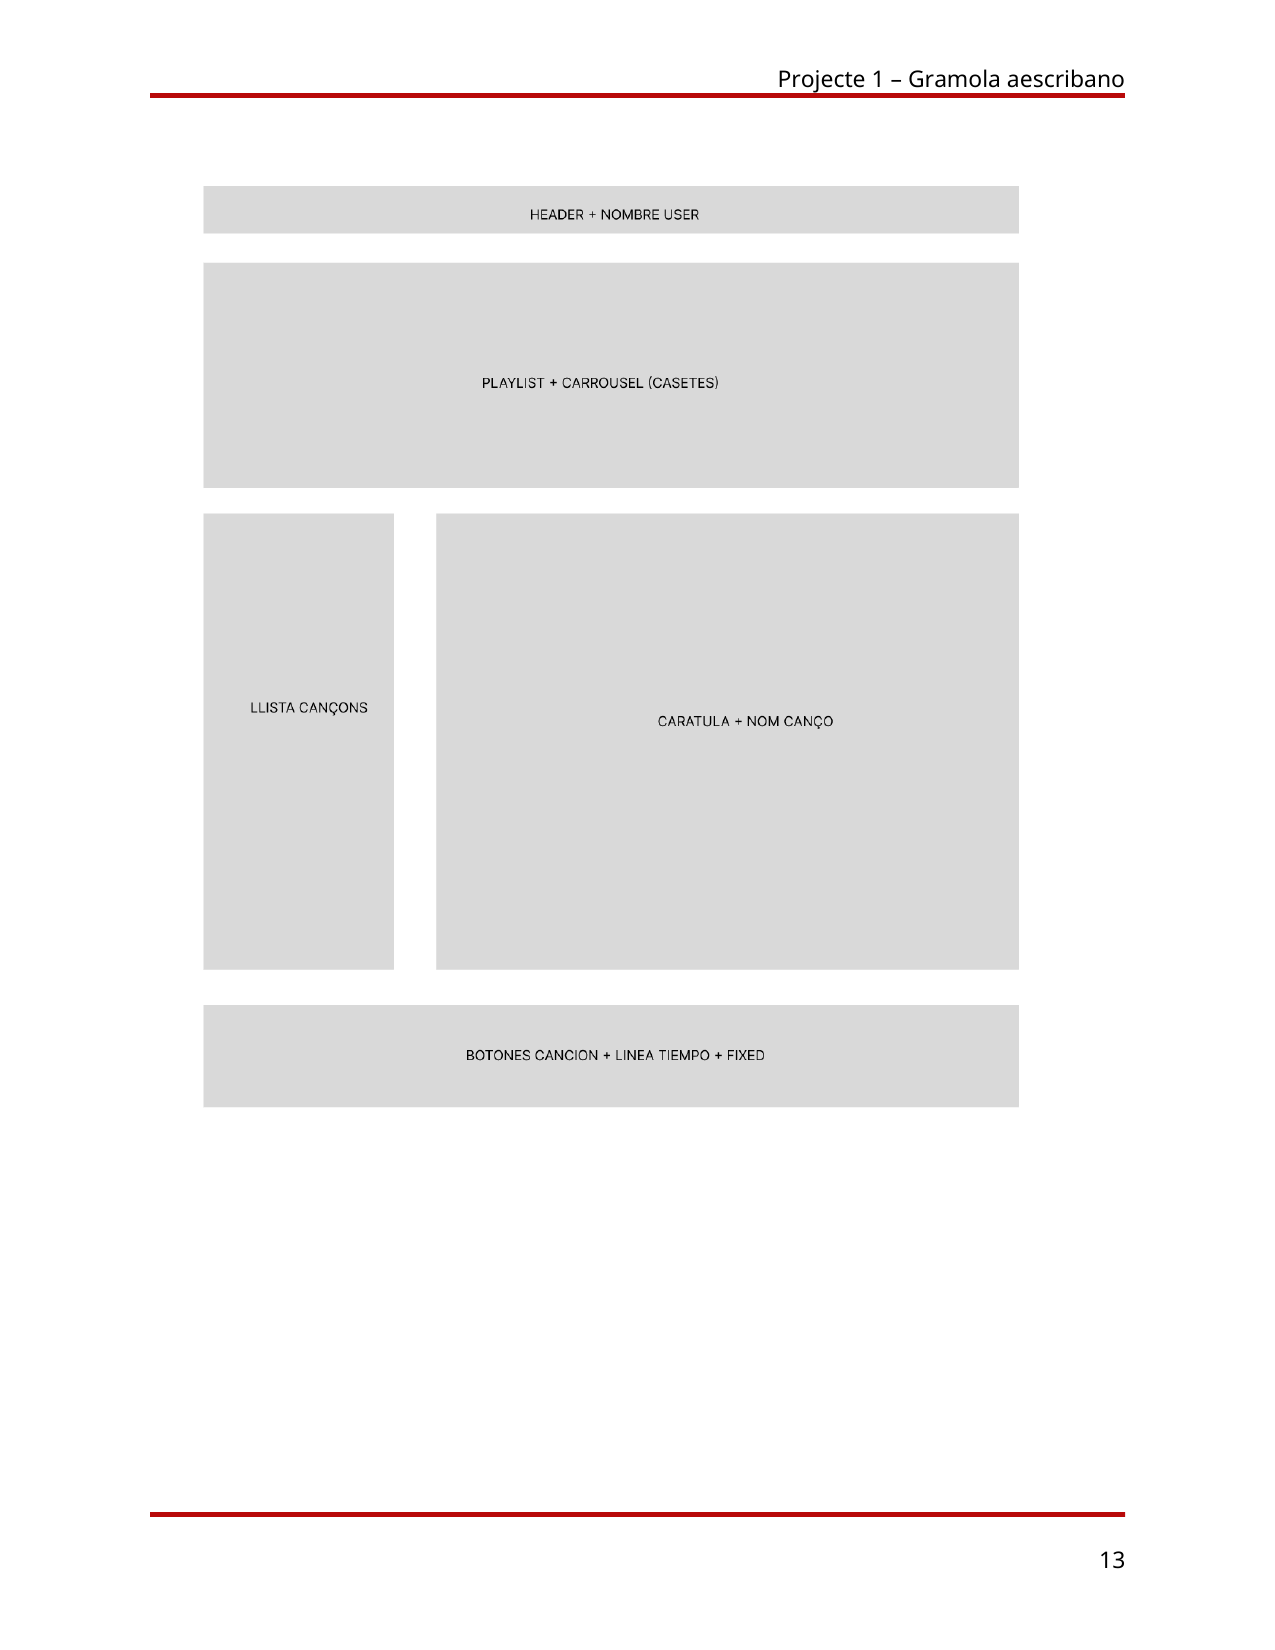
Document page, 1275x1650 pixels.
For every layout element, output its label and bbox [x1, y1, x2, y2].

picture [185, 176, 1037, 1122]
picture [150, 93, 1125, 98]
picture [150, 1512, 1125, 1517]
